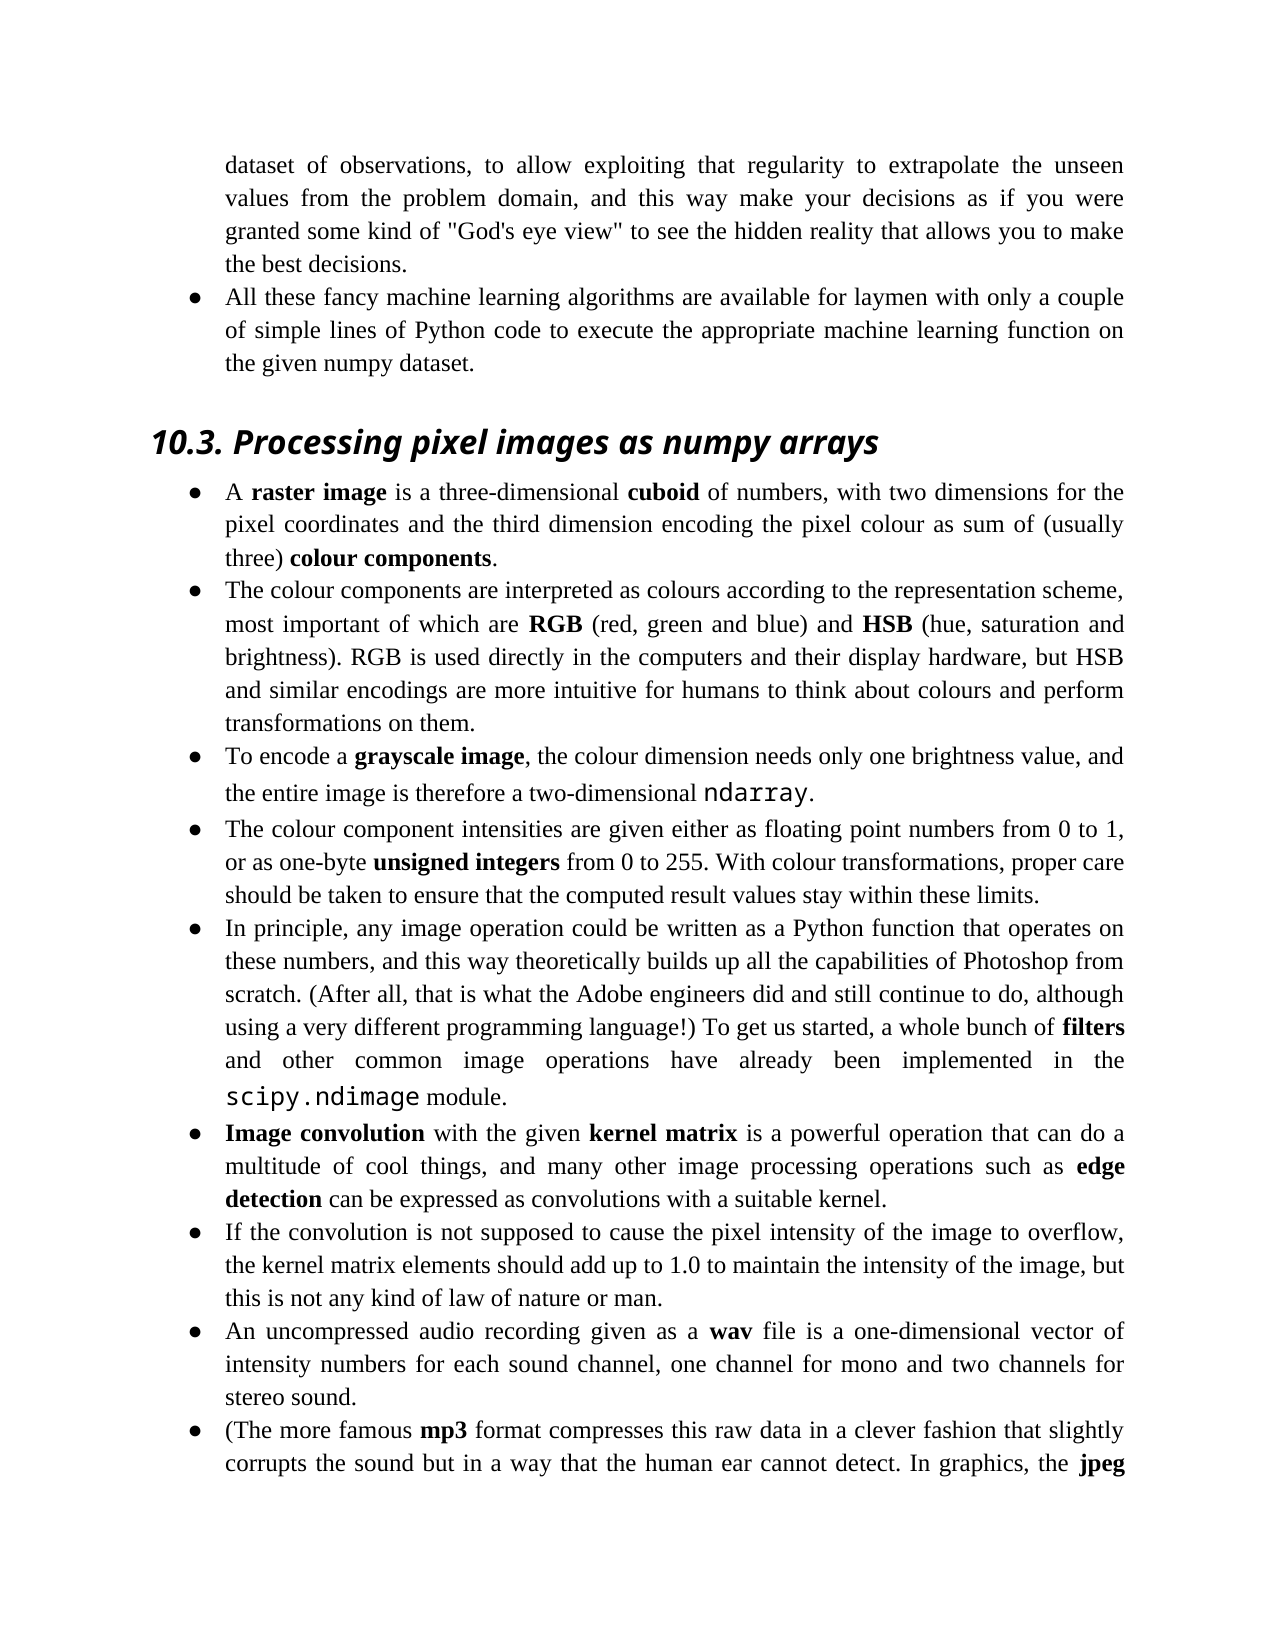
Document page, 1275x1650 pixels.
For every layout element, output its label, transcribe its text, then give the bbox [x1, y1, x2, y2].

list A raster image is a three-dimensional cuboid of numbers, with two dimensions for the pixel coordinates and the third dimension encoding the pixel colour as sum of (usually three) colour components. [187, 477, 1125, 571]
list If the convolution is not supposed to cause the pixel intensity of the image to overflow, the kernel matrix elements should add up to 1.0 to maintain the intensity of the image, but this is not any kind of law of nature or man. [187, 1217, 1125, 1312]
list dataset of observations, to allow exploiting that regularity to extrapolate the unseen values from the problem domain, and this way make your decisions as if you were granted some kind of "God's eye view" to see the hidden reality that allows you to make the best decisions. [187, 150, 1125, 278]
subtitle 10.3. Processing pixel images as numpy arrays [150, 419, 1125, 464]
list In principle, any image operation could be written as a Python function that operates on these numbers, and this way theoretically builds up all the capabilities of Photoshop from scratch. (After all, that is what the Adobe engineers did and still continue to do, although using a very different programming language!) To get us started, a whole bunch of filters and other common image operations have already been implemented in the scipy.ndimage module. [187, 913, 1125, 1113]
list (The more famous mp3 format compresses this raw data in a clever fashion that slightly corrupts the sound but in a way that the human ear cannot detect. In graphics, the jpeg [187, 1415, 1125, 1477]
list An uncompressed audio recording given as a wav file is a one-dimensional vector of intensity numbers for each sound channel, one channel for mono and two channels for stereo sound. [187, 1316, 1125, 1411]
list The colour components are interpreted as colours according to the representation scheme, most important of which are RGB (red, green and blue) and HSB (hue, saturation and brightness). RGB is used directly in the computers and their display hardware, but HSB and similar encodings are more intuitive for humans to think about colours and perform transformations on them. [187, 576, 1125, 736]
list To encode a grayscale image, the colour dimension needs only one brightness value, and the entire image is therefore a two-dimensional ndarray. [187, 741, 1125, 809]
list All these fancy machine learning algorithms are available for laymen with only a couple of simple lines of Python code to execute the appropriate machine learning function on the given numpy dataset. [187, 282, 1125, 377]
list The colour component intensities are given either as floating point numbers from 0 to 1, or as one-byte unsigned integers from 0 to 255. With colour transformations, proper care should be taken to ensure that the computed result values stay within these limits. [187, 814, 1125, 908]
list Image convolution with the given kernel matrix is a powerful operation that can do a multitude of cool things, and many other image processing operations such as edge detection can be expressed as convolutions with a suitable kernel. [187, 1118, 1125, 1213]
